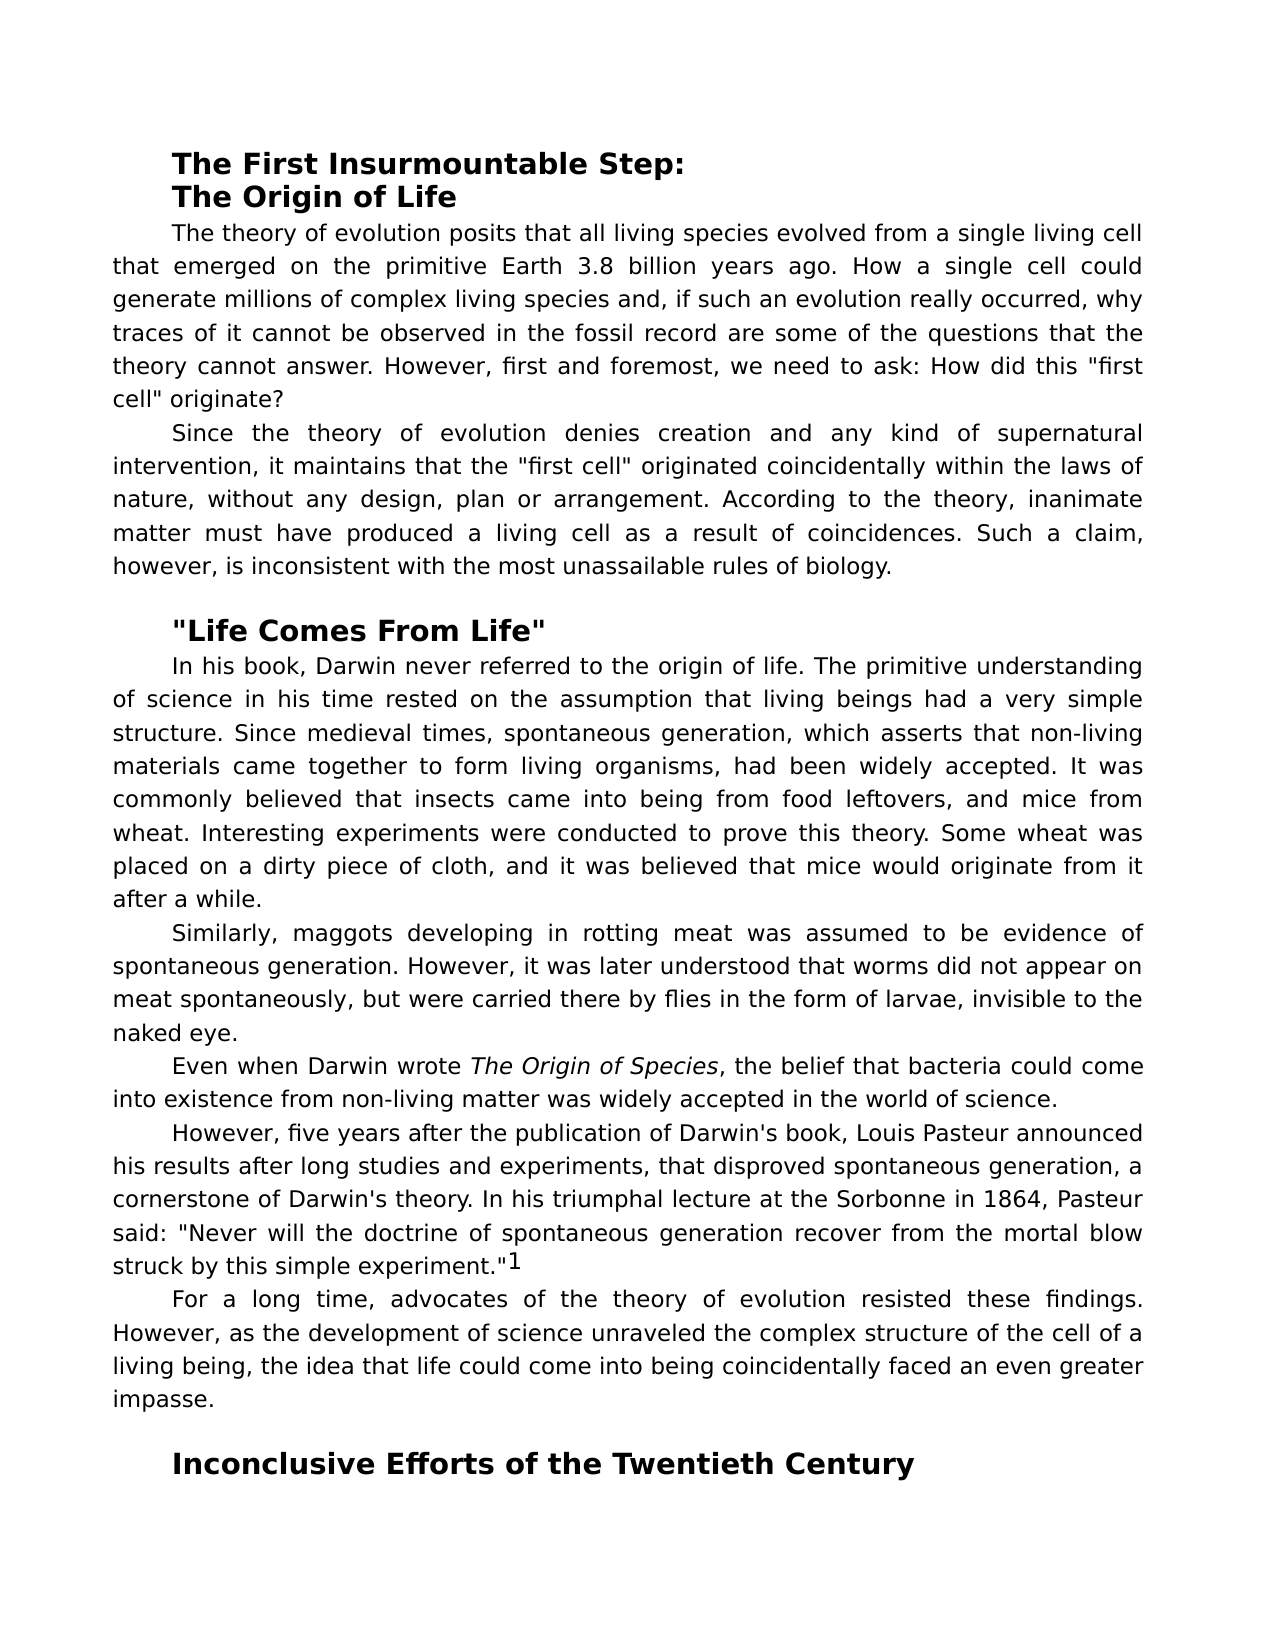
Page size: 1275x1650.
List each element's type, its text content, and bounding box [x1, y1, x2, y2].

text Similarly, maggots developing in rotting meat was assumed to be evidence of spontaneous generation. However, it was later understood that worms did not appear on meat spontaneously, but were carried there by flies in the form of larvae, invisible to the naked eye. [112, 914, 1145, 1048]
text Even when Darwin wrote The Origin of Species, the belief that bacteria could come into existence from non-living matter was widely accepted in the world of science. [112, 1048, 1145, 1114]
text For a long time, advocates of the theory of evolution resisted these findings. However, as the development of science unraveled the complex structure of the cell of a living being, the idea that life could come into being coincidentally faced an even greater impasse. [112, 1281, 1145, 1414]
text The Origin of Life [112, 181, 1145, 214]
text "Life Comes From Life" [112, 614, 1145, 648]
text Inconclusive Efforts of the Twentieth Century [112, 1448, 1145, 1481]
text Since the theory of evolution denies creation and any kind of supernatural intervention, it maintains that the "first cell" originated coincidentally within the laws of nature, without any design, plan or arrangement. According to the theory, inanimate matter must have produced a living cell as a result of coincidences. Such a claim, however, is inconsistent with the most unassailable rules of biology. [112, 414, 1145, 581]
text The First Insurmountable Step: [112, 148, 1145, 181]
text The theory of evolution posits that all living species evolved from a single living cell that emerged on the primitive Earth 3.8 billion years ago. How a single cell could generate millions of complex living species and, if such an evolution really occurred, why traces of it cannot be observed in the fossil record are some of the questions that the theory cannot answer. However, first and foremost, we need to ask: How did this "first cell" originate? [112, 214, 1145, 414]
text However, five years after the publication of Darwin's book, Louis Pasteur announced his results after long studies and experiments, that disproved spontaneous generation, a cornerstone of Darwin's theory. In his triumphal lecture at the Sorbonne in 1864, Pasteur said: "Never will the doctrine of spontaneous generation recover from the mortal blow struck by this simple experiment."1 [112, 1114, 1145, 1281]
text In his book, Darwin never referred to the origin of life. The primitive understanding of science in his time rested on the assumption that living beings had a very simple structure. Since medieval times, spontaneous generation, which asserts that non-living materials came together to form living organisms, had been widely accepted. It was commonly believed that insects came into being from food leftovers, and mice from wheat. Interesting experiments were conducted to prove this theory. Some wheat was placed on a dirty piece of cloth, and it was believed that mice would originate from it after a while. [112, 648, 1145, 914]
